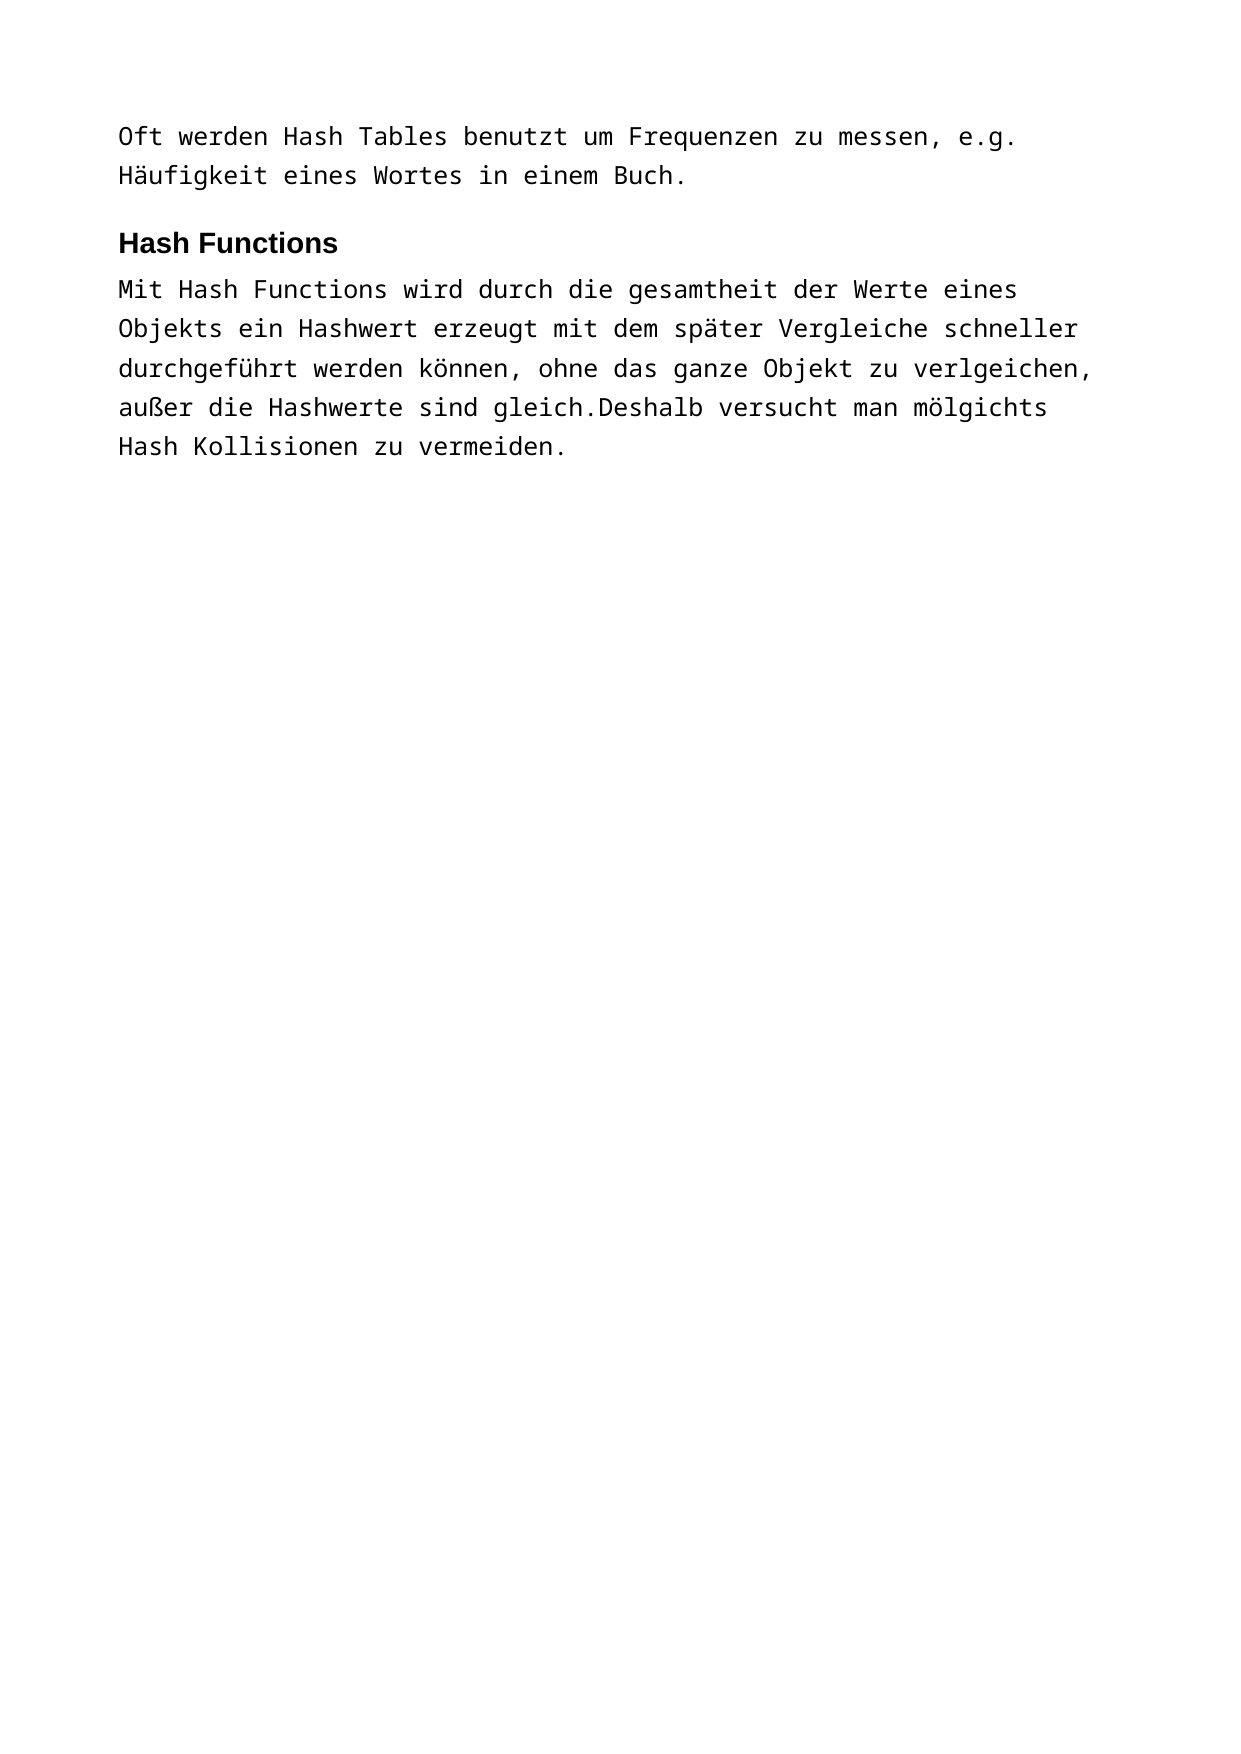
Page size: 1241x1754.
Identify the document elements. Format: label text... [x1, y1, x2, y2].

text Mit Hash Functions wird durch die gesamtheit der Werte eines Objekts ein Hashwert erzeugt mit dem später Vergleiche schneller durchgeführt werden können, ohne das ganze Objekt zu verlgeichen, außer die Hashwerte sind gleich.Deshalb versucht man mölgichts Hash Kollisionen zu vermeiden. [118, 272, 1122, 463]
text Oft werden Hash Tables benutzt um Frequenzen zu messen, e.g. Häufigkeit eines Wortes in einem Buch. [118, 118, 1122, 191]
subtitle Hash Functions [118, 226, 1122, 259]
